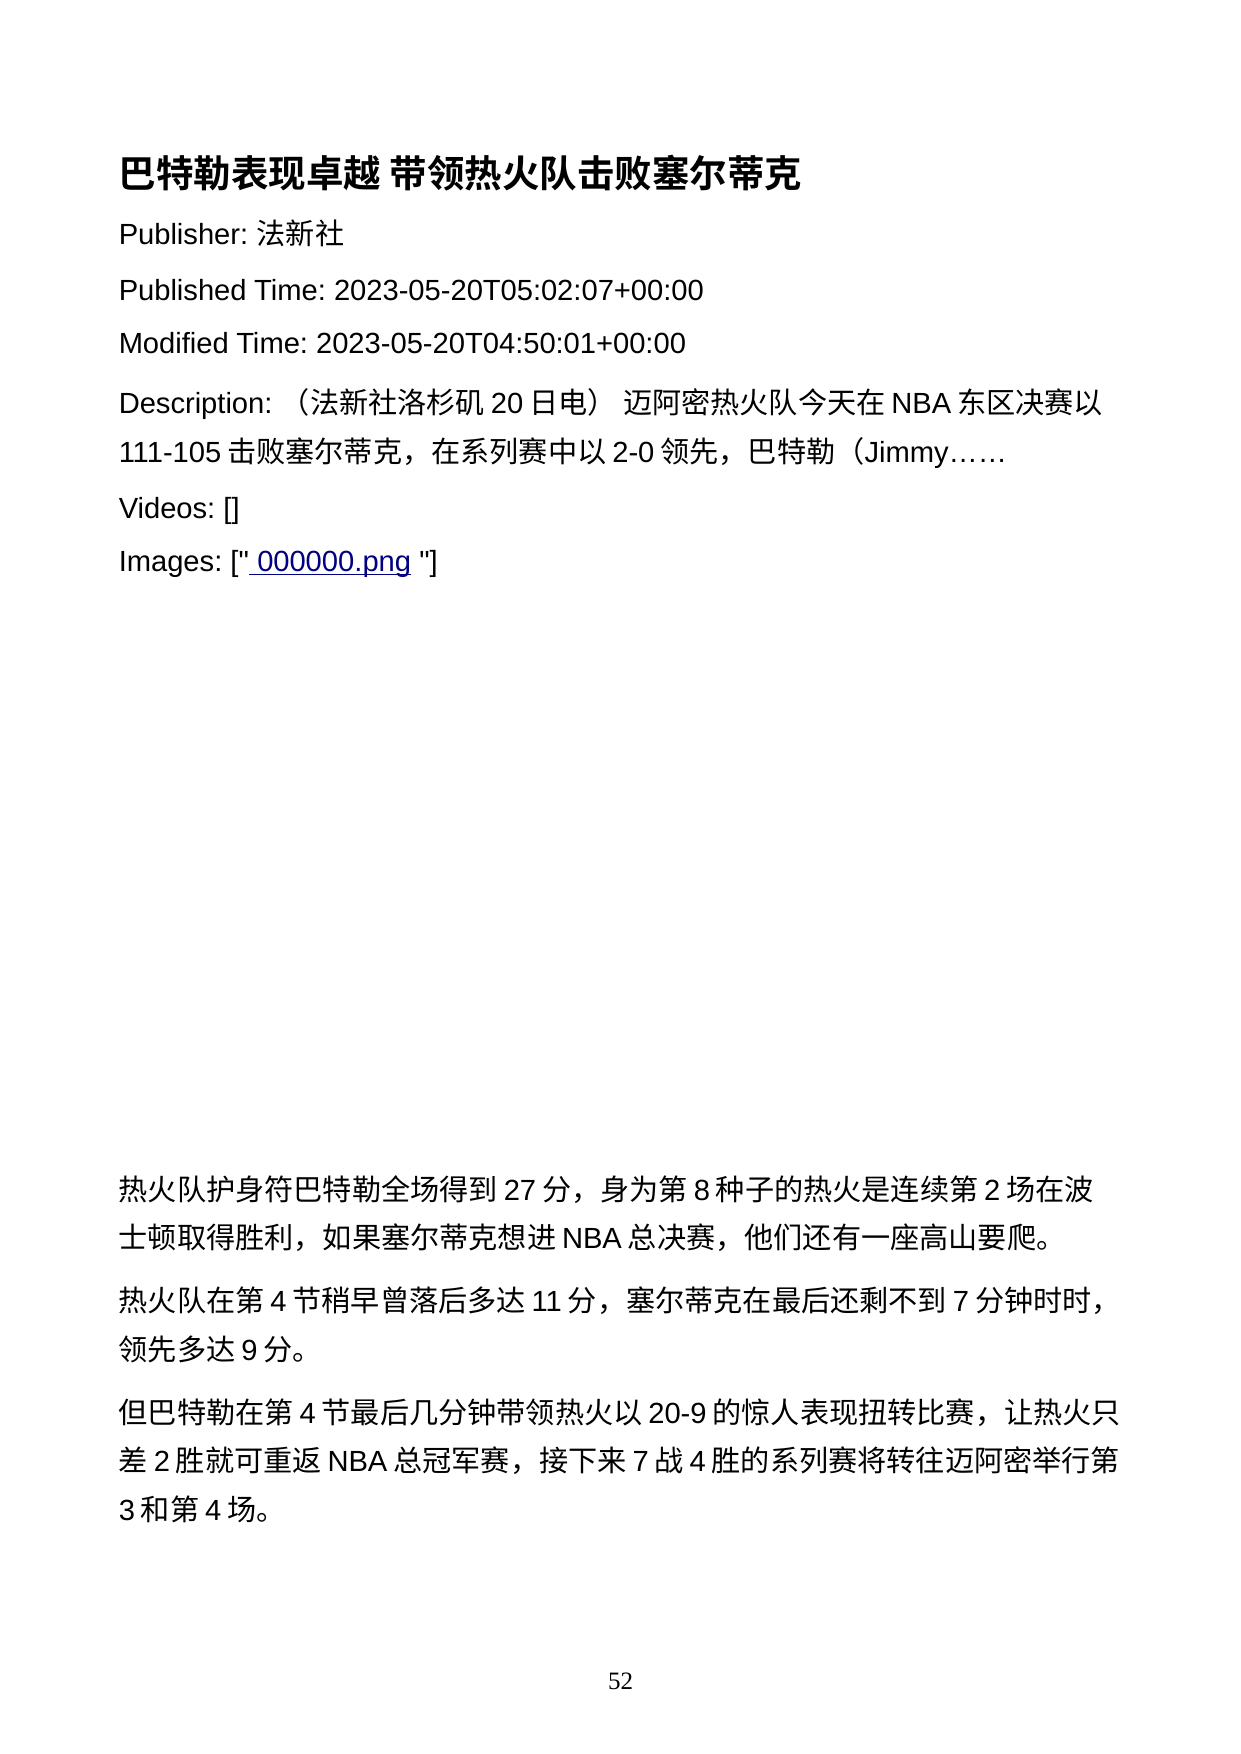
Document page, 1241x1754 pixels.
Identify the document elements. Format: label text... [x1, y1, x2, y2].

text Videos: [] [118, 491, 1122, 525]
text 但巴特勒在第4节最后几分钟带领热火以20-9的惊人表现扭转比赛，让热火只差2胜就可重返NBA总冠军赛，接下来7战4胜的系列赛将转往迈阿密举行第3和第4场。 [118, 1389, 1122, 1529]
subtitle 巴特勒表现卓越 带领热火队击败塞尔蒂克 [118, 143, 1122, 198]
text 热火队护身符巴特勒全场得到27分，身为第8种子的热火是连续第2场在波士顿取得胜利，如果塞尔蒂克想进NBA总决赛，他们还有一座高山要爬。 [118, 1166, 1122, 1257]
text Images: [" 000000.png "] [118, 544, 1122, 578]
text 热火队在第4节稍早曾落后多达11分，塞尔蒂克在最后还剩不到7分钟时时，领先多达9分。 [118, 1278, 1122, 1368]
text Published Time: 2023-05-20T05:02:07+00:00 [118, 273, 1122, 307]
text Publisher: 法新社 [118, 210, 1122, 253]
text Description: （法新社洛杉矶20日电） 迈阿密热火队今天在NBA东区决赛以111-105击败塞尔蒂克，在系列赛中以2-0领先，巴特勒（Jimmy…… [118, 380, 1122, 471]
text Modified Time: 2023-05-20T04:50:01+00:00 [118, 327, 1122, 360]
